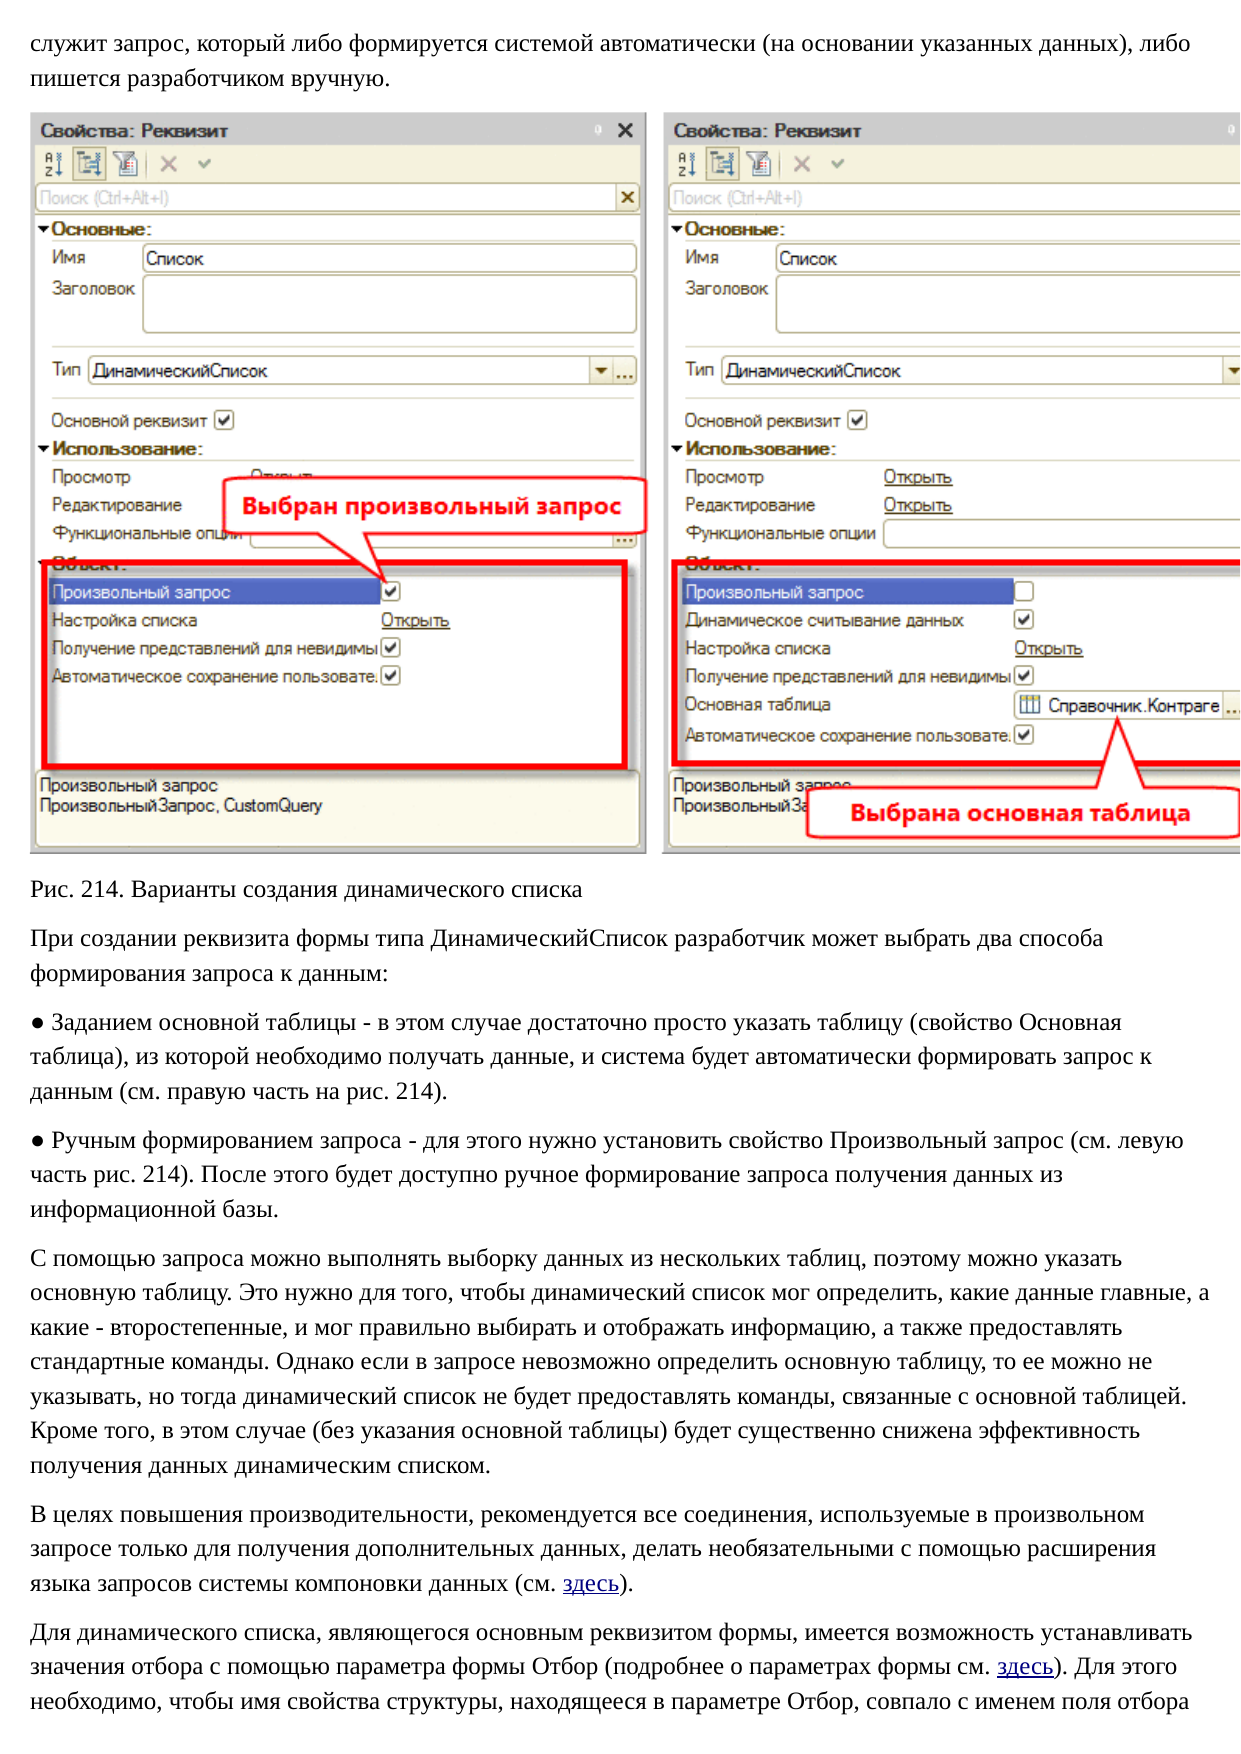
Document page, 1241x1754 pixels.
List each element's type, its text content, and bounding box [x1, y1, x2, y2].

text ● Ручным формированием запроса ‑ для этого нужно установить свойство Произвольный запрос (см. левую часть рис. 214). После этого будет доступно ручное формирование запроса получения данных из информационной базы. [30, 1125, 1211, 1222]
text При создании реквизита формы типа ДинамическийСписок разработчик может выбрать два способа формирования запроса к данным: [30, 923, 1211, 986]
text ● Заданием основной таблицы ‑ в этом случае достаточно просто указать таблицу (свойство Основная таблица), из которой необходимо получать данные, и система будет автоматически формировать запрос к данным (см. правую часть на рис. 214). [30, 1007, 1211, 1104]
text В целях повышения производительности, рекомендуется все соединения, используемые в произвольном запросе только для получения дополнительных данных, делать необязательными с помощью расширения языка запросов системы компоновки данных (см. здесь). [30, 1499, 1211, 1596]
text Рис. 214. Варианты создания динамического списка [30, 874, 1211, 903]
picture [29, 111, 1241, 854]
text С помощью запроса можно выполнять выборку данных из нескольких таблиц, поэтому можно указать основную таблицу. Это нужно для того, чтобы динамический список мог определить, какие данные главные, а какие ‑ второстепенные, и мог правильно выбирать и отображать информацию, а также предоставлять стандартные команды. Однако если в запросе невозможно определить основную таблицу, то ее можно не указывать, но тогда динамический список не будет предоставлять команды, связанные с основной таблицей. Кроме того, в этом случае (без указания основной таблицы) будет существенно снижена эффективность получения данных динамическим списком. [30, 1243, 1211, 1478]
text Для динамического списка, являющегося основным реквизитом формы, имеется возможность устанавливать значения отбора с помощью параметра формы Отбор (подробнее о параметрах формы см. здесь). Для этого необходимо, чтобы имя свойства структуры, находящееся в параметре Отбор, совпало с именем поля отбора [30, 1617, 1211, 1714]
text служит запрос, который либо формируется системой автоматически (на основании указанных данных), либо пишется разработчиком вручную. [30, 28, 1211, 91]
